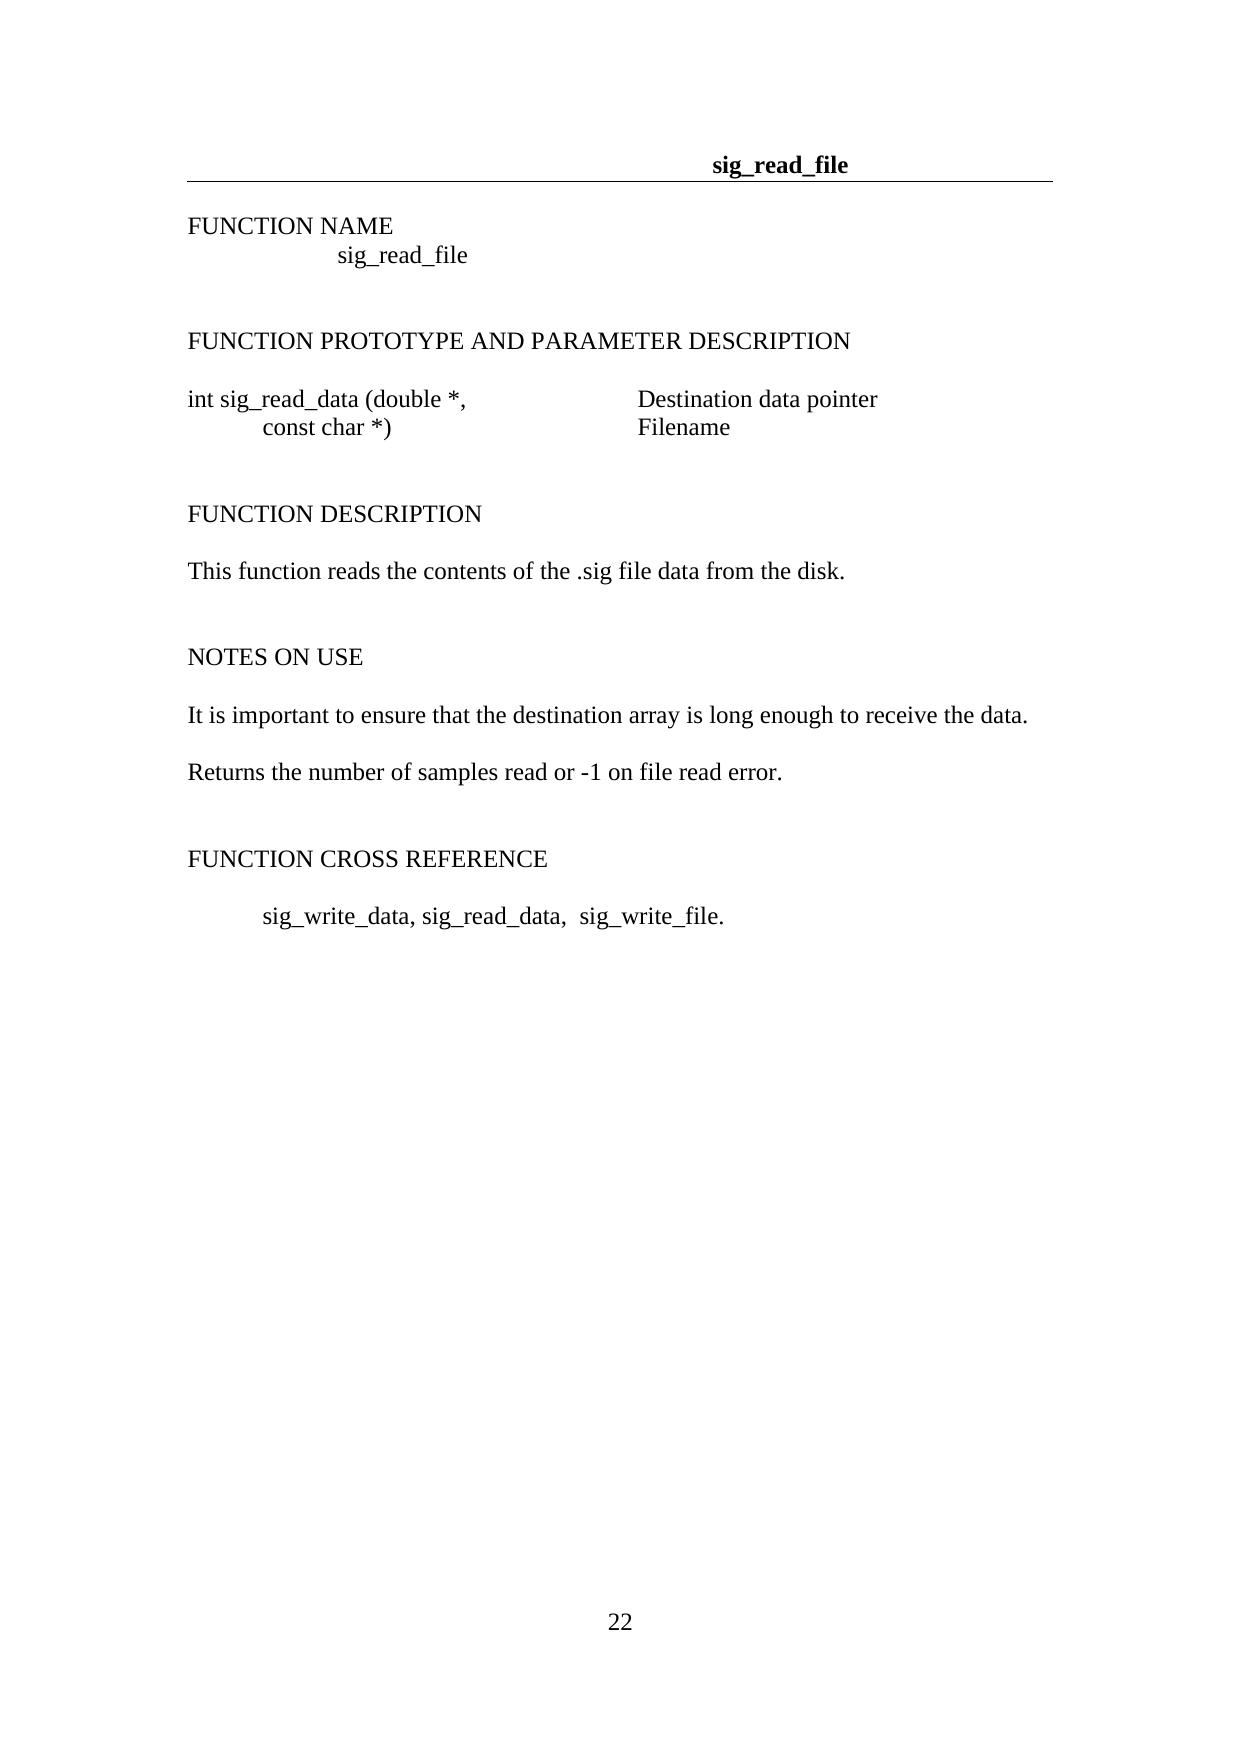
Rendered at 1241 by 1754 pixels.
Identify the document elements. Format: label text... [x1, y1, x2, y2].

text const char *) Filename [187, 412, 1053, 441]
text FUNCTION NAME [187, 211, 1053, 240]
text This function reads the contents of the .sig file data from the disk. [187, 556, 1053, 585]
text FUNCTION PROTOTYPE AND PARAMETER DESCRIPTION [187, 326, 1053, 355]
text int sig_read_data (double *, Destination data pointer [187, 384, 1053, 412]
text Returns the number of samples read or -1 on file read error. [187, 757, 1053, 786]
text FUNCTION DESCRIPTION [187, 499, 1053, 527]
subtitle sig_read_file [187, 150, 1053, 181]
text sig_write_data, sig_read_data, sig_write_file. [187, 901, 1053, 930]
text FUNCTION CROSS REFERENCE [187, 844, 1053, 872]
text sig_read_file [187, 240, 1053, 269]
text NOTES ON USE [187, 642, 1053, 671]
text It is important to ensure that the destination array is long enough to receive the data. [187, 700, 1053, 729]
